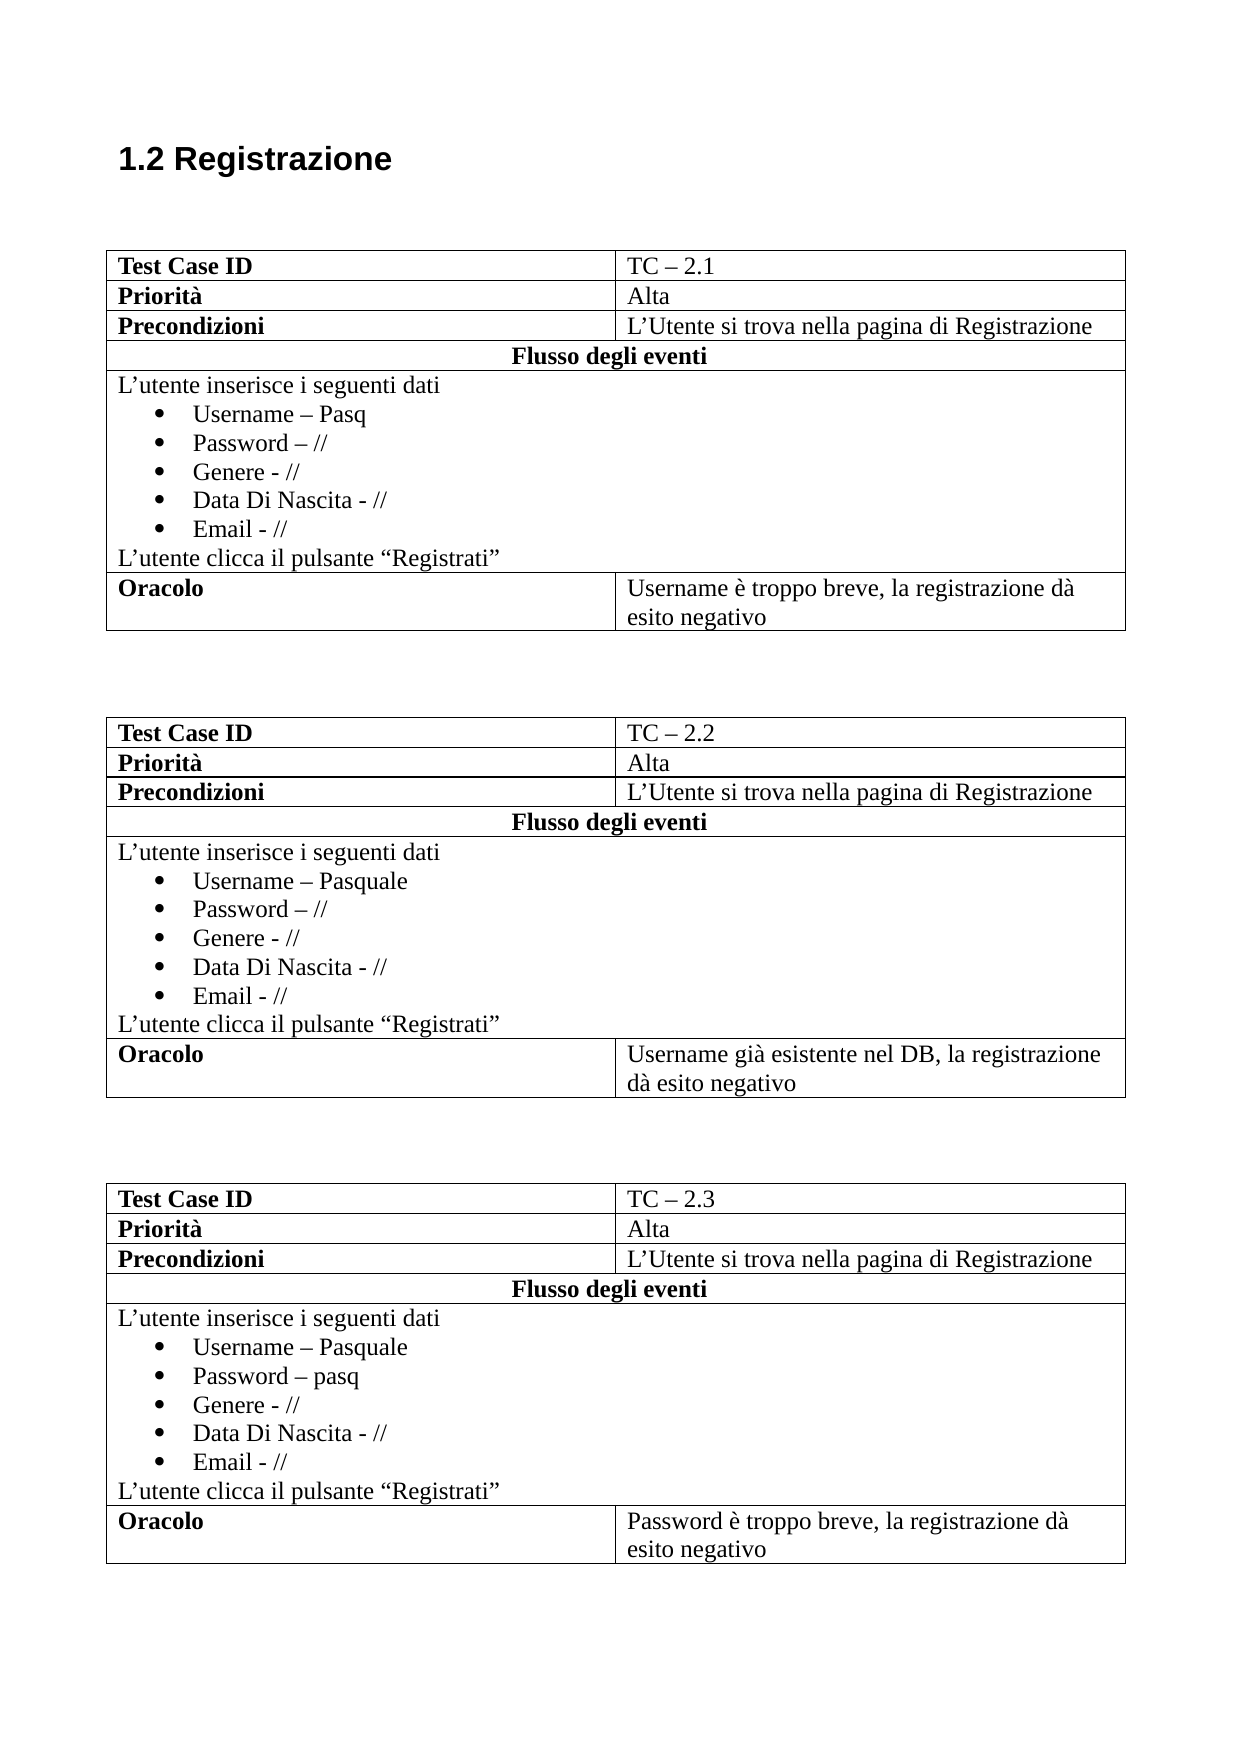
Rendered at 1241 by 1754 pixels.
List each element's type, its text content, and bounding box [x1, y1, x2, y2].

table_cell Username già esistente nel DB, la registrazione dà esito negativo [616, 1039, 1125, 1097]
table_cell Flusso degli eventi [107, 341, 1125, 369]
table_cell L’Utente si trova nella pagina di Registrazione [616, 311, 1125, 340]
table_cell Flusso degli eventi [107, 807, 1125, 836]
table_header TC – 2.1 [616, 251, 1125, 280]
table_cell Precondizioni [107, 1244, 615, 1273]
table_cell Priorità [107, 1214, 615, 1243]
table_cell Oracolo [107, 1506, 615, 1563]
table_cell Alta [616, 1214, 1125, 1243]
table_cell Precondizioni [107, 311, 615, 340]
subtitle 1.2 Registrazione [118, 139, 1122, 177]
table_cell Precondizioni [107, 778, 615, 806]
table_cell Password è troppo breve, la registrazione dà esito negativo [616, 1506, 1125, 1563]
table_cell L’utente inserisce i seguenti dati Username – Pasquale Password – // Genere - // Data Di Nascita - // Email - // L’utente clicca il pulsante “Registrati” [107, 837, 1125, 1038]
table_header TC – 2.3 [616, 1184, 1125, 1213]
table_cell Alta [616, 281, 1125, 310]
table_cell Priorità [107, 748, 615, 776]
table_header Test Case ID [107, 251, 615, 280]
table_header Test Case ID [107, 1184, 615, 1213]
table_cell Alta [616, 748, 1125, 776]
table_cell Priorità [107, 281, 615, 310]
table_cell L’Utente si trova nella pagina di Registrazione [616, 1244, 1125, 1273]
table_cell L’Utente si trova nella pagina di Registrazione [616, 778, 1125, 806]
table_cell Oracolo [107, 573, 615, 630]
table_cell L’utente inserisce i seguenti dati Username – Pasq Password – // Genere - // Data Di Nascita - // Email - // L’utente clicca il pulsante “Registrati” [107, 371, 1125, 572]
table_header Test Case ID [107, 718, 615, 747]
table_cell Username è troppo breve, la registrazione dà esito negativo [616, 573, 1125, 630]
table_cell Oracolo [107, 1039, 615, 1097]
table_cell L’utente inserisce i seguenti dati Username – Pasquale Password – pasq Genere - // Data Di Nascita - // Email - // L’utente clicca il pulsante “Registrati” [107, 1304, 1125, 1505]
table_cell Flusso degli eventi [107, 1274, 1125, 1302]
table_header TC – 2.2 [616, 718, 1125, 747]
